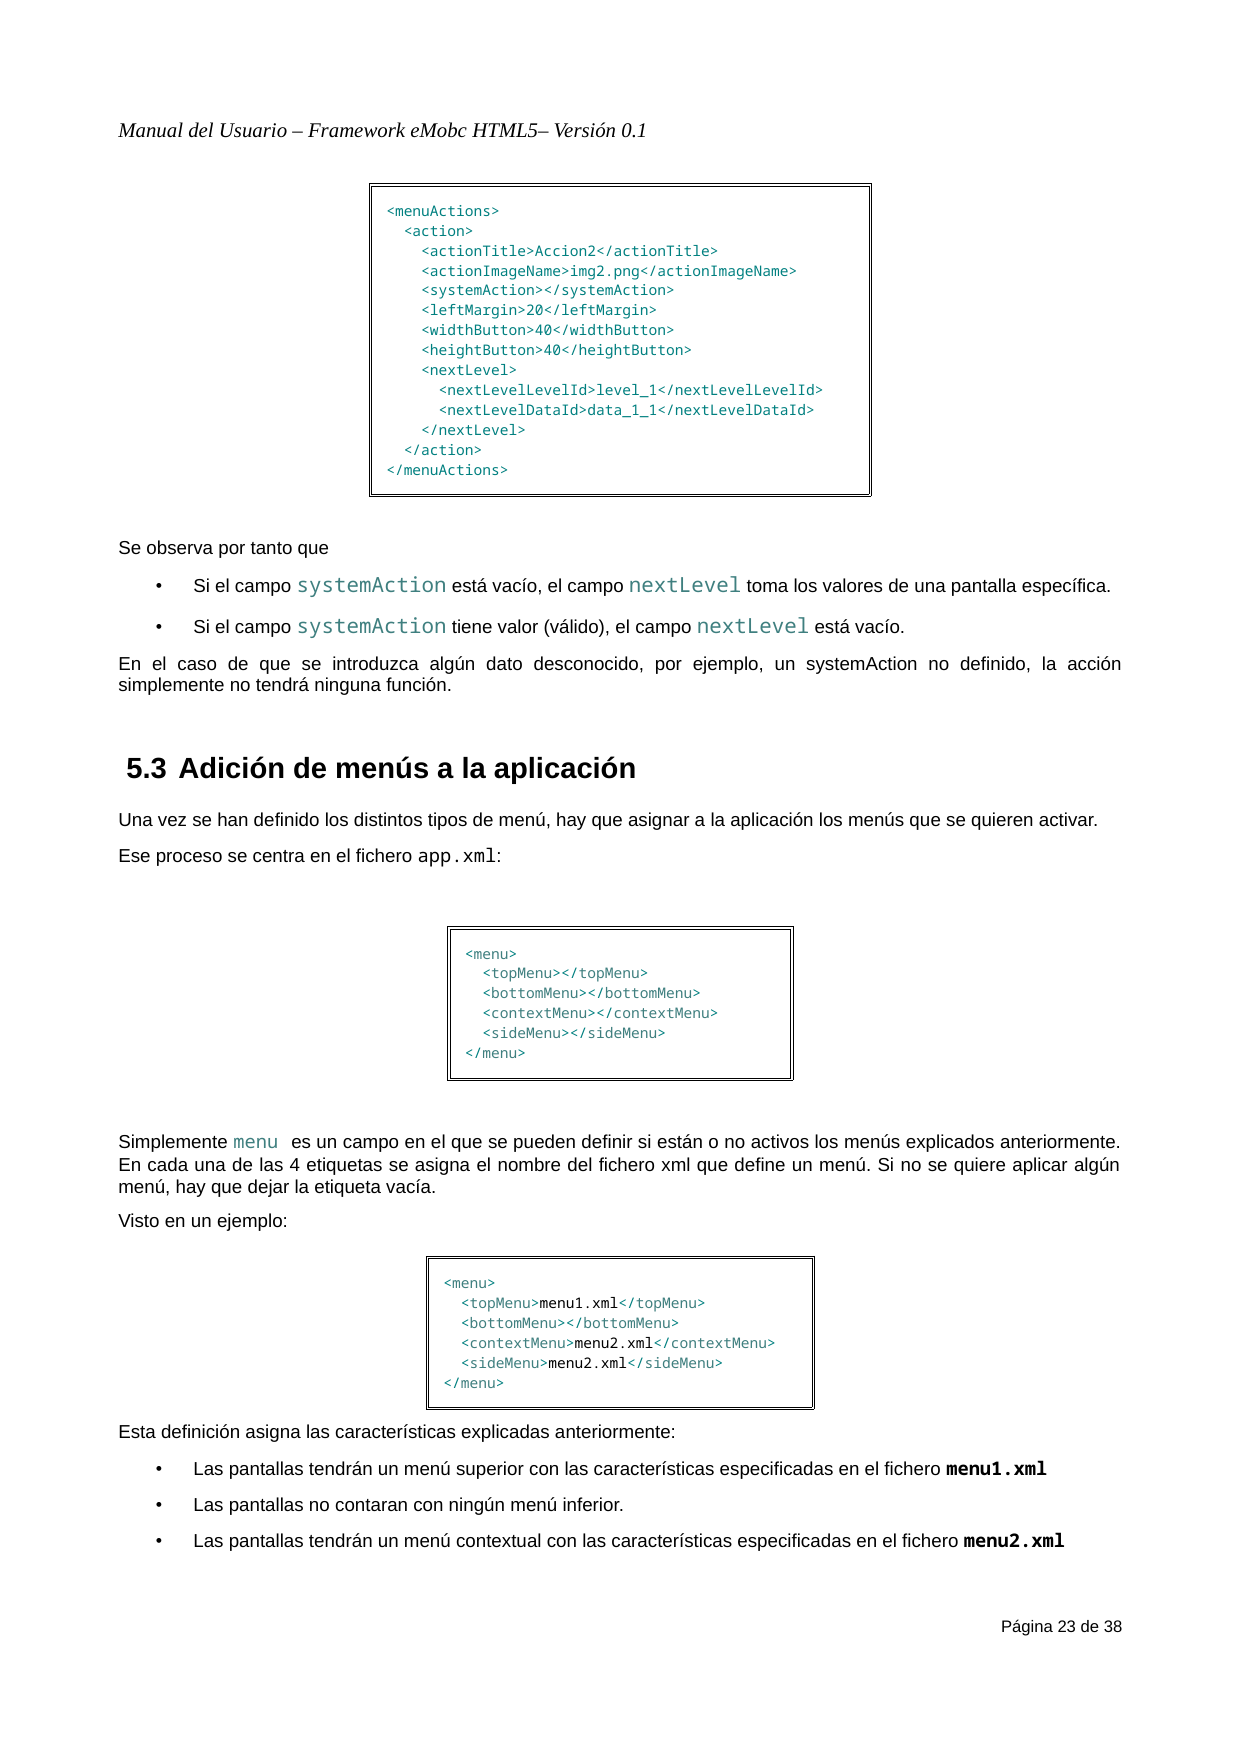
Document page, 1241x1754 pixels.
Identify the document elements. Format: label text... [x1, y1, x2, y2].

text <menu> [464, 943, 776, 963]
text <bottomMenu></bottomMenu> [464, 983, 776, 1003]
text <leftMargin>20</leftMargin> [386, 300, 854, 320]
text En el caso de que se introduzca algún dato desconocido, por ejemplo, un systemAction no definido, la acción simplemente no tendrá ninguna función. [118, 652, 1122, 696]
text <contextMenu>menu2.xml</contextMenu> [443, 1333, 797, 1352]
text Simplemente menu es un campo en el que se pueden definir si están o no activos los menús explicados anteriormente. En cada una de las 4 etiquetas se asigna el nombre del fichero xml que define un menú. Si no se quiere aplicar algún menú, hay que dejar la etiqueta vacía. [118, 1126, 1122, 1197]
text <topMenu>menu1.xml</topMenu> [443, 1293, 797, 1313]
text <actionImageName>img2.png</actionImageName> [386, 260, 854, 280]
text </menu> [443, 1372, 797, 1392]
list Las pantallas no contaran con ningún menú inferior. [156, 1493, 1122, 1515]
list Si el campo systemAction tiene valor (válido), el campo nextLevel está vacío. [156, 612, 1122, 640]
text <topMenu></topMenu> [464, 963, 776, 983]
list Si el campo systemAction está vacío, el campo nextLevel toma los valores de una pantalla específica. [156, 571, 1122, 599]
text <widthButton>40</widthButton> [386, 320, 854, 340]
text <sideMenu></sideMenu> [464, 1023, 776, 1043]
list Las pantallas tendrán un menú superior con las características especificadas en el fichero menu1.xml [156, 1455, 1122, 1481]
text Una vez se han definido los distintos tipos de menú, hay que asignar a la aplicación los menús que se quieren activar. [118, 808, 1122, 830]
text Esta definición asigna las características explicadas anteriormente: [118, 1244, 1122, 1443]
text Visto en un ejemplo: [118, 1210, 1122, 1231]
text <heightButton>40</heightButton> [386, 340, 854, 360]
text Ese proceso se centra en el fichero app.xml: [118, 842, 1122, 868]
text <nextLevelLevelId>level_1</nextLevelLevelId> [386, 380, 854, 399]
text <contextMenu></contextMenu> [464, 1003, 776, 1023]
text </nextLevel> [386, 419, 854, 439]
text <nextLevel> [386, 360, 854, 380]
text </action> [386, 439, 854, 459]
text <bottomMenu></bottomMenu> [443, 1313, 797, 1333]
text <actionTitle>Accion2</actionTitle> [386, 240, 854, 260]
text <systemAction></systemAction> [386, 280, 854, 300]
text <sideMenu>menu2.xml</sideMenu> [443, 1352, 797, 1372]
text <menu> [443, 1273, 797, 1293]
list Las pantallas tendrán un menú contextual con las características especificadas en el fichero menu2.xml [156, 1527, 1122, 1553]
text Se observa por tanto que [118, 537, 1122, 558]
text </menuActions> [386, 459, 854, 479]
text <menuActions> [386, 201, 854, 221]
subtitle Adición de menús a la aplicación [118, 751, 1122, 784]
text <action> [386, 221, 854, 240]
text <nextLevelDataId>data_1_1</nextLevelDataId> [386, 399, 854, 419]
text </menu> [464, 1043, 776, 1063]
